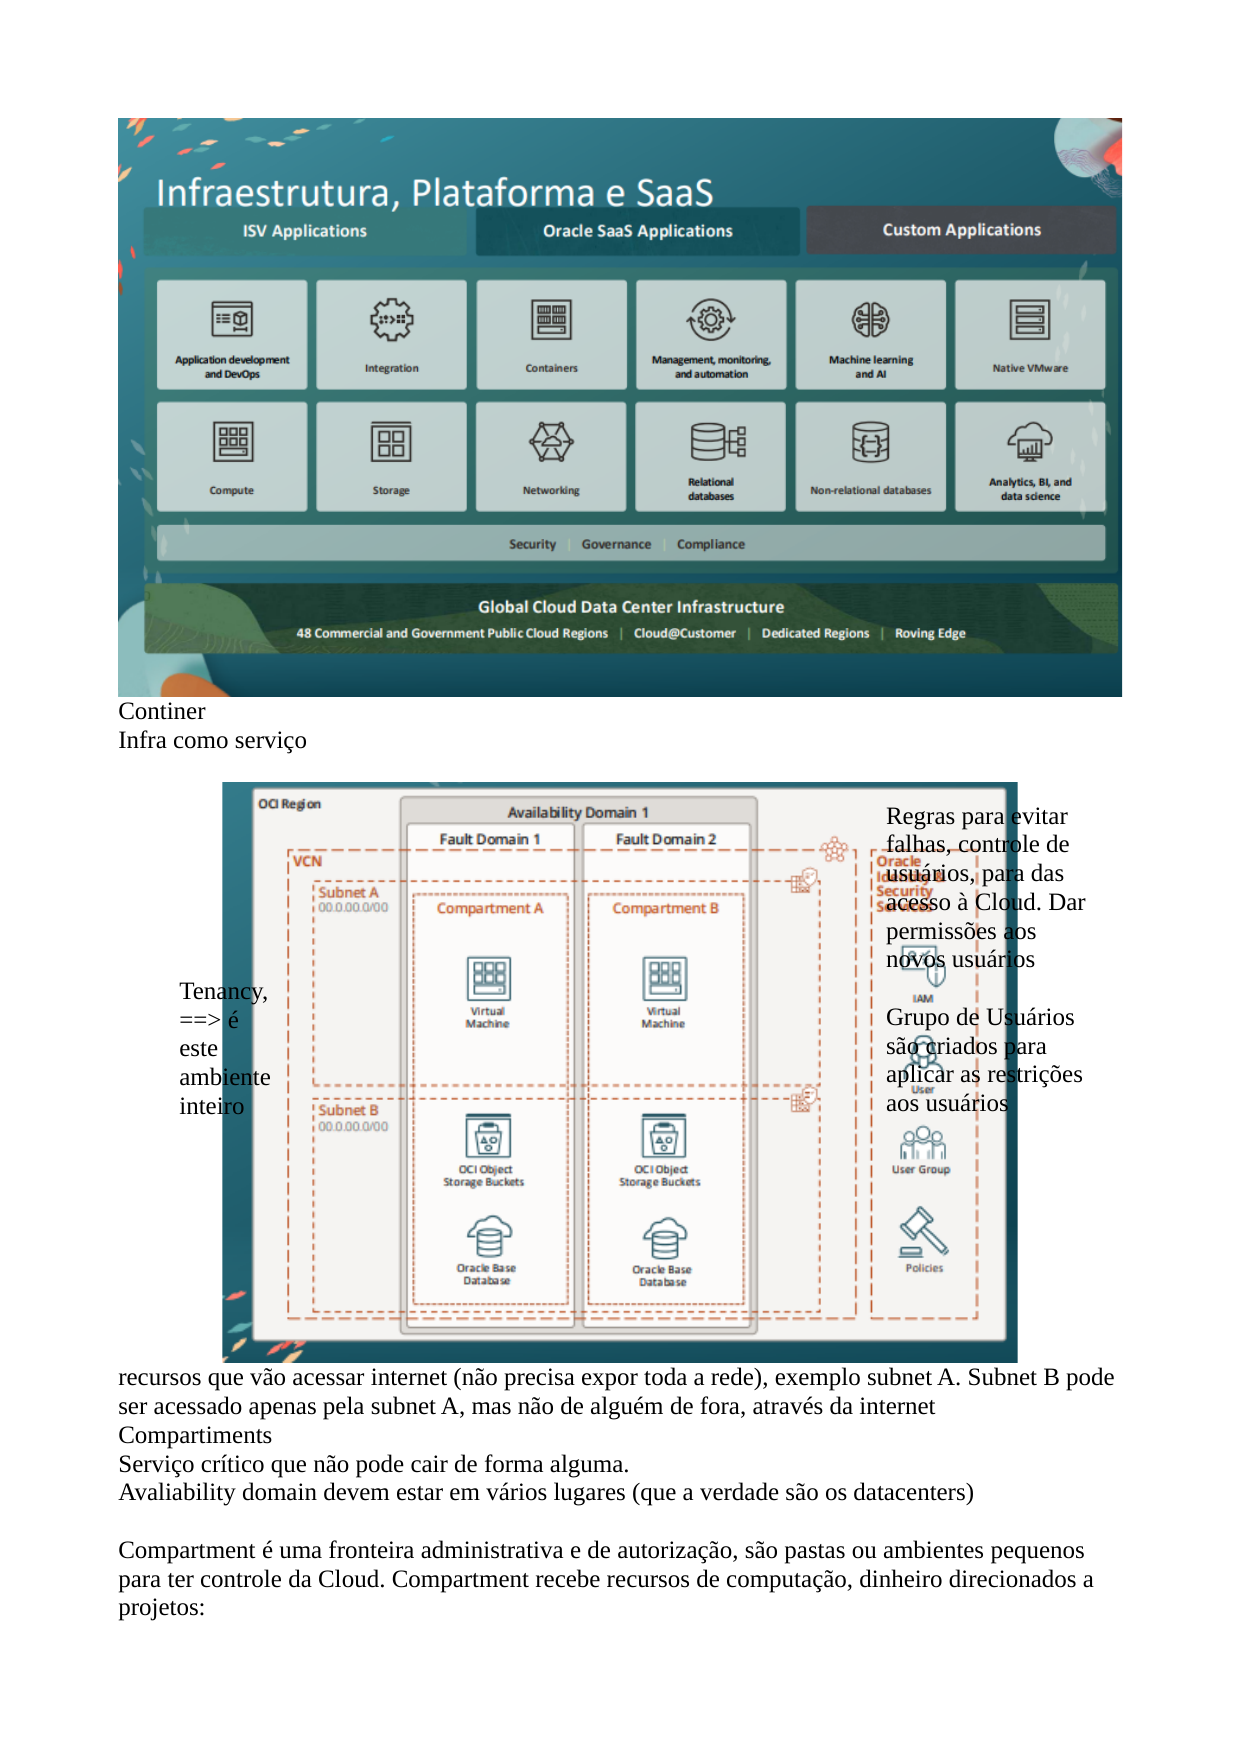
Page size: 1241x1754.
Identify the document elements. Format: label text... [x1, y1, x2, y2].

text Serviço crítico que não pode cair de forma alguma. [118, 1449, 1122, 1477]
picture [222, 782, 1018, 1363]
text Compartiments [118, 1420, 1122, 1449]
text Avaliability domain devem estar em vários lugares (que a verdade são os datacenters) [118, 1477, 1122, 1506]
text recursos que vão acessar internet (não precisa expor toda a rede), exemplo subnet A. Subnet B pode ser acessado apenas pela subnet A, mas não de alguém de fora, através da internet [118, 783, 1122, 1420]
text Infra como serviço [118, 725, 1122, 754]
picture [118, 118, 1123, 697]
text Continer [118, 697, 1122, 725]
text Compartment é uma fronteira administrativa e de autorização, são pastas ou ambientes pequenos para ter controle da Cloud. Compartment recebe recursos de computação, dinheiro direcionados a projetos: [118, 1535, 1122, 1621]
